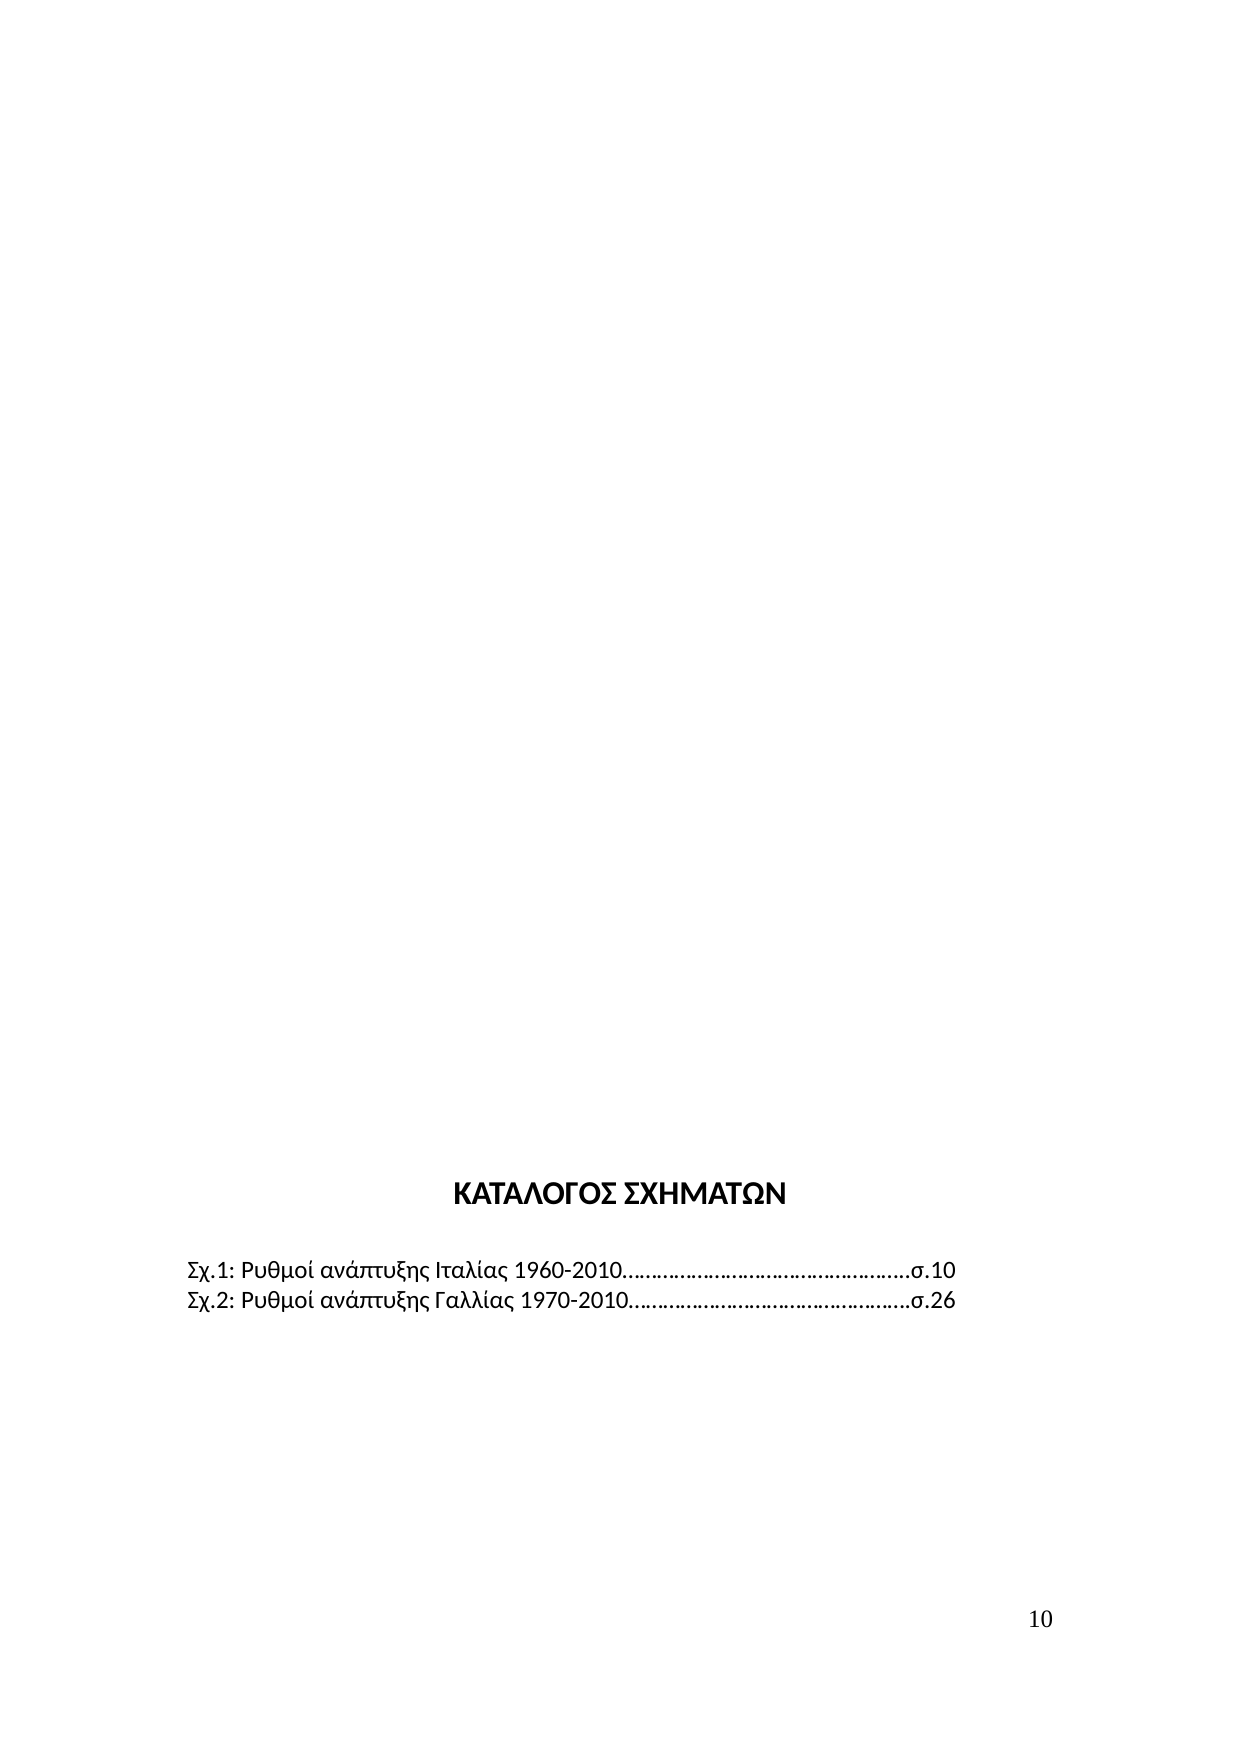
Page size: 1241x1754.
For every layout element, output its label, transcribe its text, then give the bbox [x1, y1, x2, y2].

text Σχ.2: Ρυθμοί ανάπτυξης Γαλλίας 1970-2010………………………………………….σ.26 [187, 1284, 1053, 1315]
text Σχ.1: Ρυθμοί ανάπτυξης Ιταλίας 1960-2010…………………………………………..σ.10 [187, 1254, 1053, 1284]
text ΚΑΤΑΛΟΓΟΣ ΣΧΗΜΑΤΩΝ [187, 1172, 1053, 1213]
